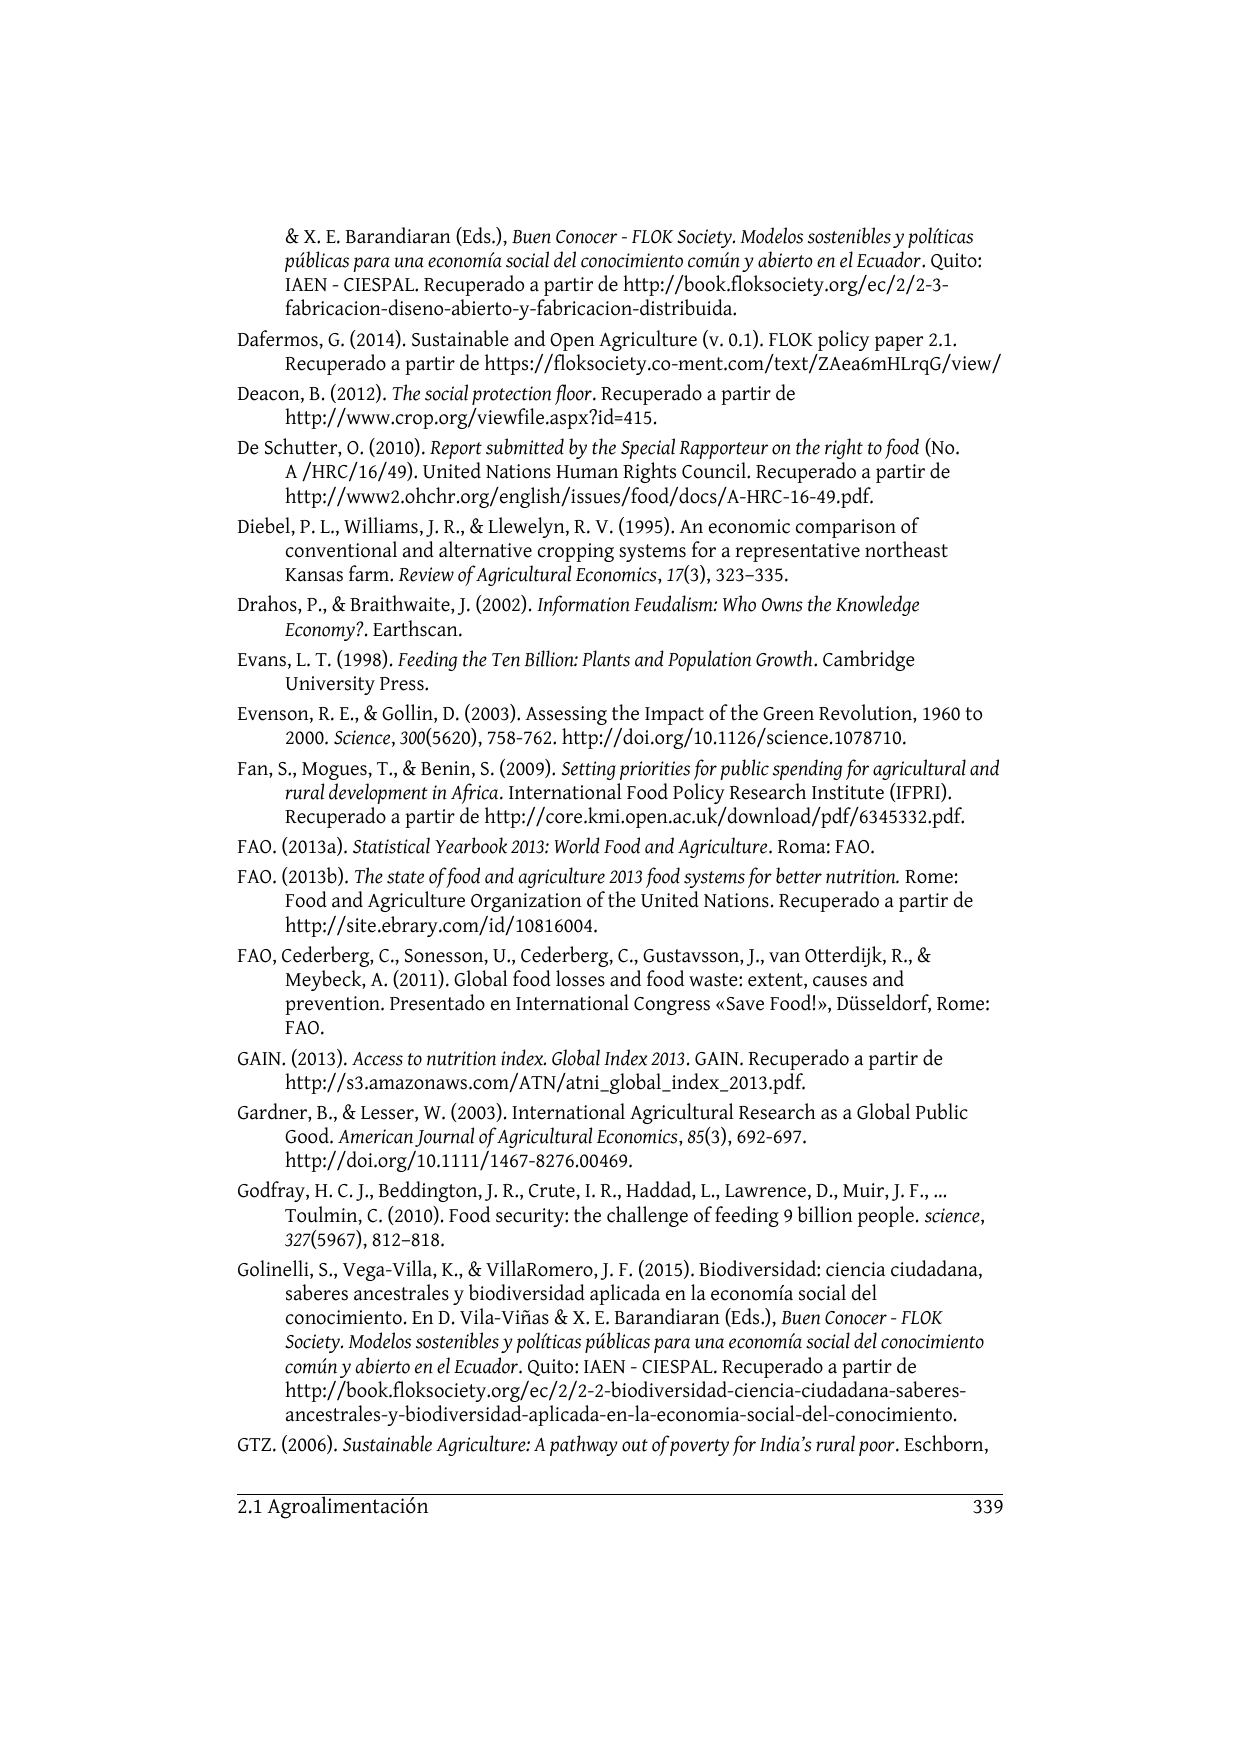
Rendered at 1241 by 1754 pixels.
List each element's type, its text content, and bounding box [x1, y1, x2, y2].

text FAO. (2013a). Statistical Yearbook 2013: World Food and Agriculture. Roma: FAO. [237, 835, 1003, 859]
text Godfray, H. C. J., Beddington, J. R., Crute, I. R., Haddad, L., Lawrence, D., Muir, J. F., … Toulmin, C. (2010). Food security: the challenge of feeding 9 billion people. science, 327(5967), 812–818. [237, 1179, 1003, 1252]
text Golinelli, S., Vega-Villa, K., & VillaRomero, J. F. (2015). Biodiversidad: ciencia ciudadana, saberes ancestrales y biodiversidad aplicada en la economía social del conocimiento. En D. Vila-Viñas & X. E. Barandiaran (Eds.), Buen Conocer - FLOK Society. Modelos sostenibles y políticas públicas para una economía social del conocimiento común y abierto en el Ecuador. Quito: IAEN - CIESPAL. Recuperado a partir de http://book.floksociety.org/ec/2/2-2-biodiversidad-ciencia-ciudadana-saberes-ancestrales-y-biodiversidad-aplicada-en-la-economia-social-del-conocimiento. [237, 1258, 1003, 1427]
text Fan, S., Mogues, T., & Benin, S. (2009). Setting priorities for public spending for agricultural and rural development in Africa. International Food Policy Research Institute (IFPRI). Recuperado a partir de http://core.kmi.open.ac.uk/download/pdf/6345332.pdf. [237, 757, 1003, 829]
text Deacon, B. (2012). The social protection floor. Recuperado a partir de http://www.crop.org/viewfile.aspx?id=415. [237, 382, 1003, 430]
text Evans, L. T. (1998). Feeding the Ten Billion: Plants and Population Growth. Cambridge University Press. [237, 648, 1003, 696]
text GTZ. (2006). Sustainable Agriculture: A pathway out of poverty for India’s rural poor. Eschborn, [237, 1433, 1003, 1457]
text FAO. (2013b). The state of food and agriculture 2013 food systems for better nutrition. Rome: Food and Agriculture Organization of the United Nations. Recuperado a partir de http://site.ebrary.com/id/10816004. [237, 865, 1003, 938]
text De Schutter, O. (2010). Report submitted by the Special Rapporteur on the right to food (No. A /HRC/16/49). United Nations Human Rights Council. Recuperado a partir de http://www2.ohchr.org/english/issues/food/docs/A-HRC-16-49.pdf. [237, 436, 1003, 509]
text Diebel, P. L., Williams, J. R., & Llewelyn, R. V. (1995). An economic comparison of conventional and alternative cropping systems for a representative northeast Kansas farm. Review of Agricultural Economics, 17(3), 323–335. [237, 515, 1003, 587]
text Gardner, B., & Lesser, W. (2003). International Agricultural Research as a Global Public Good. American Journal of Agricultural Economics, 85(3), 692-697. http://doi.org/10.1111/1467-8276.00469. [237, 1101, 1003, 1173]
text Drahos, P., & Braithwaite, J. (2002). Information Feudalism: Who Owns the Knowledge Economy?. Earthscan. [237, 593, 1003, 642]
text Dafermos, G. (2014). Sustainable and Open Agriculture (v. 0.1). FLOK policy paper 2.1. Recuperado a partir de https://floksociety.co-ment.com/text/ZAea6mHLrqG/view/ [237, 328, 1003, 376]
text GAIN. (2013). Access to nutrition index. Global Index 2013. GAIN. Recuperado a partir de http://s3.amazonaws.com/ATN/atni_global_index_2013.pdf. [237, 1047, 1003, 1095]
text FAO, Cederberg, C., Sonesson, U., Cederberg, C., Gustavsson, J., van Otterdijk, R., & Meybeck, A. (2011). Global food losses and food waste: extent, causes and prevention. Presentado en International Congress «Save Food!», Düsseldorf, Rome: FAO. [237, 944, 1003, 1041]
text Evenson, R. E., & Gollin, D. (2003). Assessing the Impact of the Green Revolution, 1960 to 2000. Science, 300(5620), 758-762. http://doi.org/10.1126/science.1078710. [237, 702, 1003, 751]
text & X. E. Barandiaran (Eds.), Buen Conocer - FLOK Society. Modelos sostenibles y políticas públicas para una economía social del conocimiento común y abierto en el Ecuador. Quito: IAEN - CIESPAL. Recuperado a partir de http://book.floksociety.org/ec/2/2-3-fabricacion-diseno-abierto-y-fabricacion-distribuida. [237, 225, 1003, 322]
